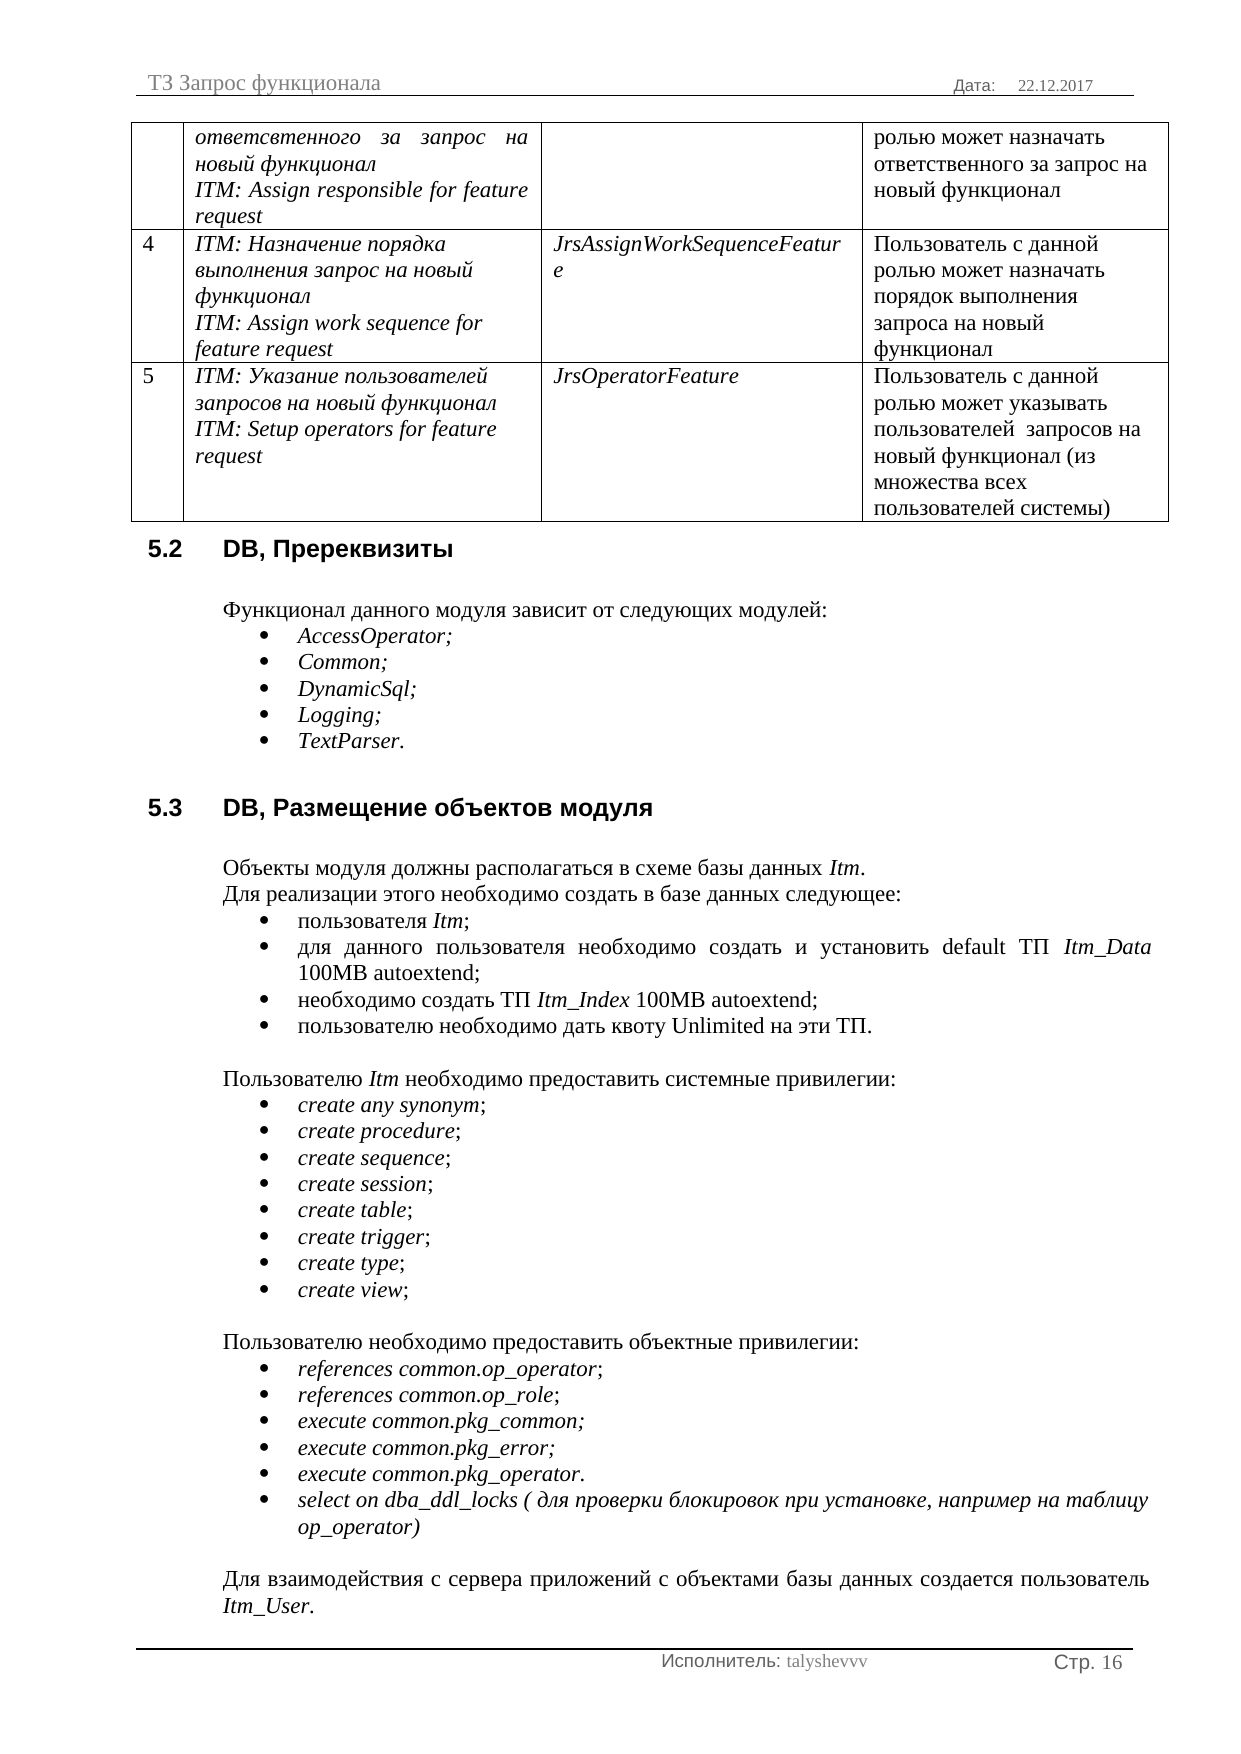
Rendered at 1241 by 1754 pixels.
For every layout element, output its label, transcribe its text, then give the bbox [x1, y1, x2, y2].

list Common; [260, 648, 1152, 675]
table_cell JrsOperatorFeature [542, 363, 862, 521]
list пользователя Itm; [260, 907, 1152, 933]
list create table; [260, 1197, 1152, 1223]
table_cell 5 [132, 363, 183, 521]
table_cell Пользователь с данной ролью может указывать пользователей запросов на новый функционал (из множества всех пользователей системы) [863, 363, 1168, 521]
subtitle DB, Размещение объектов модуля [148, 793, 1152, 821]
list create sequence; [260, 1144, 1152, 1170]
list необходимо создать ТП Itm_Index 100MB autoextend; [260, 986, 1152, 1012]
list AccessOperator; [260, 622, 1152, 648]
table_cell ITM: Указание пользователей запросов на новый функционал ITM: Setup operators for feature request [184, 363, 541, 521]
list create session; [260, 1170, 1152, 1197]
table_cell ITM: Назначение порядка выполнения запрос на новый функционал ITM: Assign work sequence for feature request [184, 230, 541, 362]
list select on dba_ddl_locks ( для проверки блокировок при установке, например на таблицу op_operator) [260, 1486, 1152, 1539]
text Функционал данного модуля зависит от следующих модулей: [223, 596, 1152, 622]
list references common.op_operator; [260, 1355, 1152, 1381]
table_cell ответсвтенного за запрос на новый функционал ITM: Assign responsible for feature request [184, 123, 541, 229]
subtitle DB, Пререквизиты [148, 534, 1152, 563]
table_cell ролью может назначать ответственного за запрос на новый функционал [863, 123, 1168, 229]
list TextParser. [260, 727, 1152, 754]
text Объекты модуля должны располагаться в схеме базы данных Itm. [223, 854, 1152, 880]
table_cell 4 [132, 230, 183, 362]
list create trigger; [260, 1223, 1152, 1249]
list для данного пользователя необходимо создать и установить default ТП Itm_Data 100MB autoextend; [260, 933, 1152, 986]
table_cell [132, 123, 183, 229]
table_cell Пользователь с данной ролью может назначать порядок выполнения запроса на новый функционал [863, 230, 1168, 362]
table_cell [542, 123, 862, 229]
list execute common.pkg_error; [260, 1434, 1152, 1460]
list create type; [260, 1249, 1152, 1276]
list create any synonym; [260, 1091, 1152, 1117]
text Для взаимодействия с сервера приложений с объектами базы данных создается пользователь Itm_User. [223, 1566, 1152, 1618]
list Logging; [260, 701, 1152, 727]
text Для реализации этого необходимо создать в базе данных следующее: [223, 880, 1152, 907]
list пользователю необходимо дать квоту Unlimited на эти ТП. [260, 1012, 1152, 1038]
table_cell JrsAssignWorkSequenceFeature [542, 230, 862, 362]
list references common.op_role; [260, 1381, 1152, 1407]
list create procedure; [260, 1117, 1152, 1144]
list execute common.pkg_operator. [260, 1460, 1152, 1486]
text Пользователю Itm необходимо предоставить системные привилегии: [223, 1065, 1152, 1091]
list execute common.pkg_common; [260, 1407, 1152, 1434]
text Пользователю необходимо предоставить объектные привилегии: [148, 1328, 1152, 1355]
list create view; [260, 1276, 1152, 1302]
list DynamicSql; [260, 675, 1152, 701]
